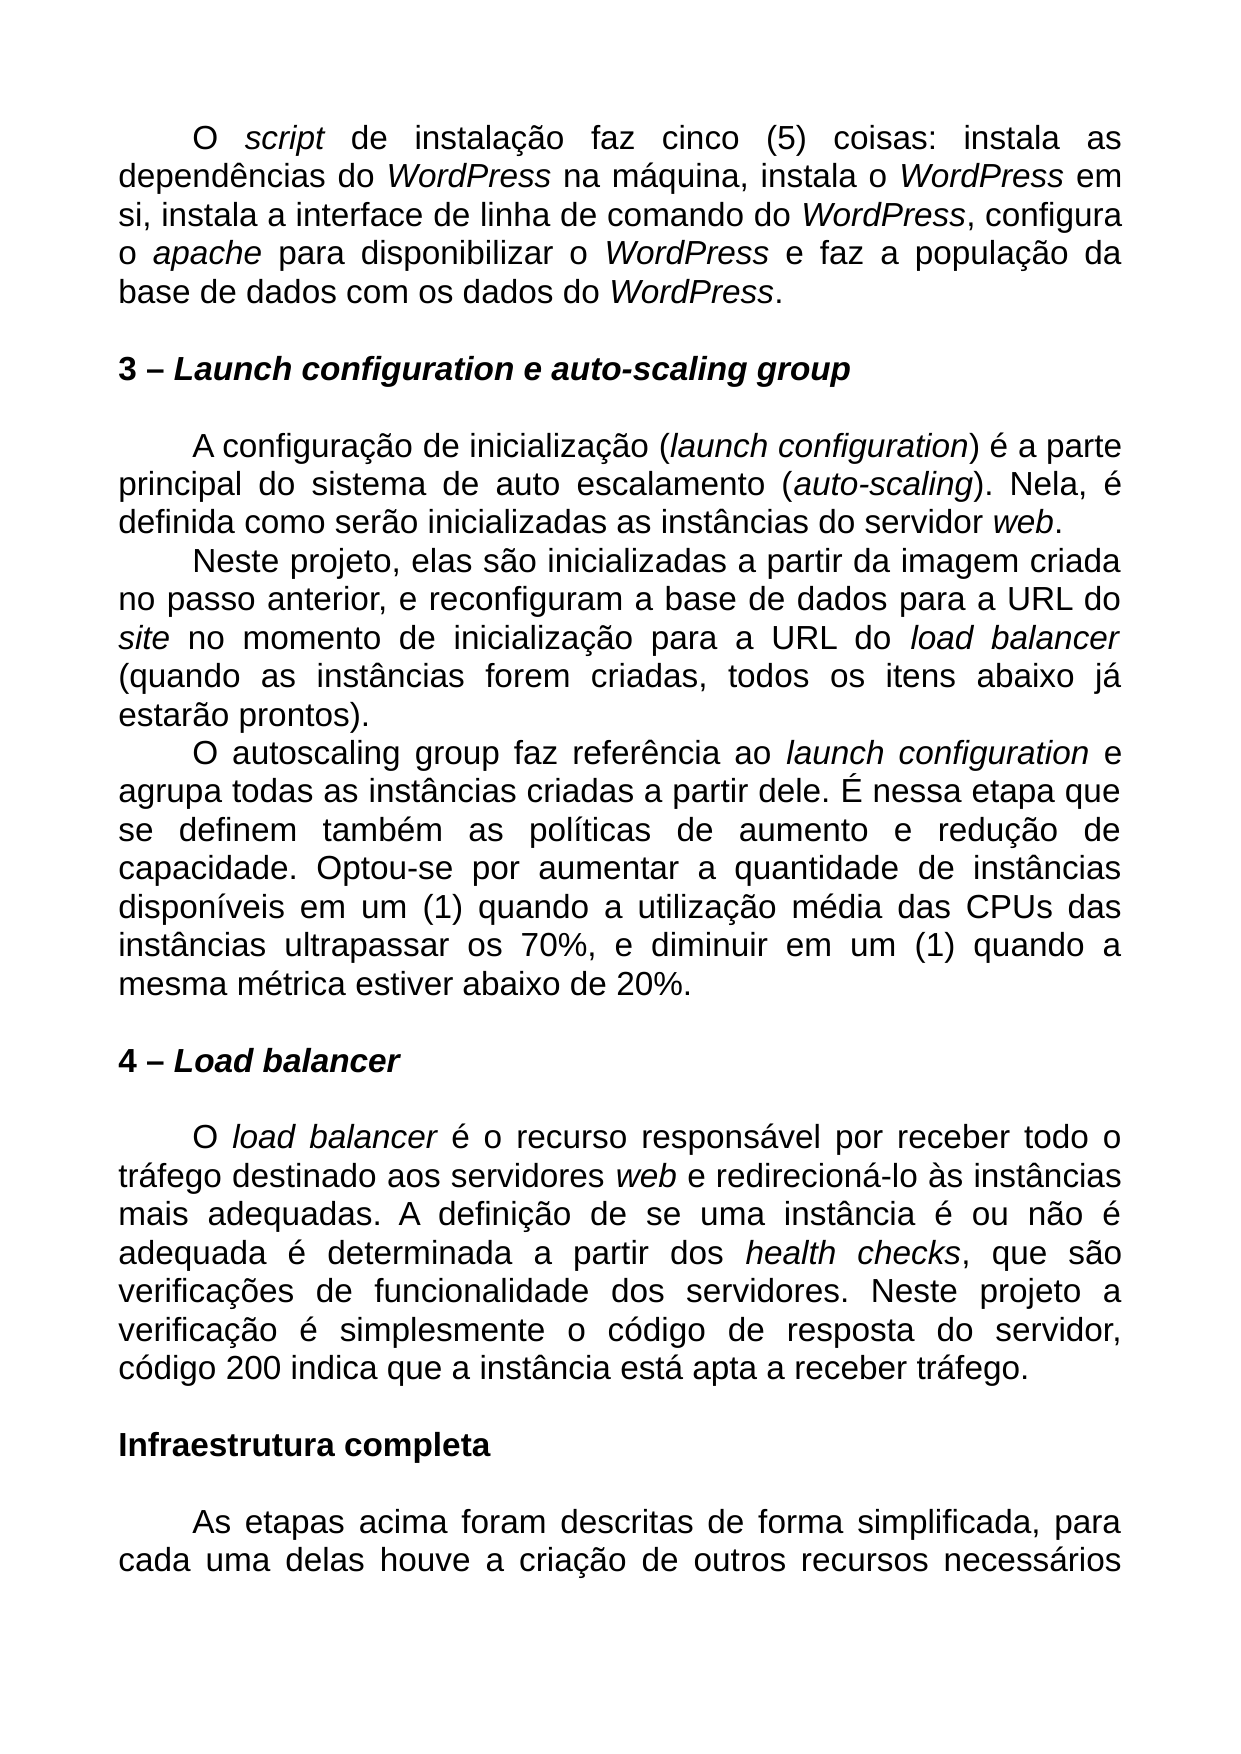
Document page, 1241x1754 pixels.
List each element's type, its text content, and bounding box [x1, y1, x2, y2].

text O script de instalação faz cinco (5) coisas: instala as dependências do WordPress na máquina, instala o WordPress em si, instala a interface de linha de comando do WordPress, configura o apache para disponibilizar o WordPress e faz a população da base de dados com os dados do WordPress. [118, 118, 1122, 310]
text As etapas acima foram descritas de forma simplificada, para cada uma delas houve a criação de outros recursos necessários [118, 1502, 1122, 1579]
text O load balancer é o recurso responsável por receber todo o tráfego destinado aos servidores web e redirecioná-lo às instâncias mais adequadas. A definição de se uma instância é ou não é adequada é determinada a partir dos health checks, que são verificações de funcionalidade dos servidores. Neste projeto a verificação é simplesmente o código de resposta do servidor, código 200 indica que a instância está apta a receber tráfego. [118, 1117, 1122, 1387]
text 4 – Load balancer [118, 1041, 1122, 1079]
text 3 – Launch configuration e auto-scaling group [118, 349, 1122, 387]
text Neste projeto, elas são inicializadas a partir da imagem criada no passo anterior, e reconfiguram a base de dados para a URL do site no momento de inicialização para a URL do load balancer (quando as instâncias forem criadas, todos os itens abaixo já estarão prontos). [118, 541, 1122, 733]
text Infraestrutura completa [118, 1425, 1122, 1463]
text O autoscaling group faz referência ao launch configuration e agrupa todas as instâncias criadas a partir dele. É nessa etapa que se definem também as políticas de aumento e redução de capacidade. Optou-se por aumentar a quantidade de instâncias disponíveis em um (1) quando a utilização média das CPUs das instâncias ultrapassar os 70%, e diminuir em um (1) quando a mesma métrica estiver abaixo de 20%. [118, 733, 1122, 1002]
text A configuração de inicialização (launch configuration) é a parte principal do sistema de auto escalamento (auto-scaling). Nela, é definida como serão inicializadas as instâncias do servidor web. [118, 426, 1122, 541]
